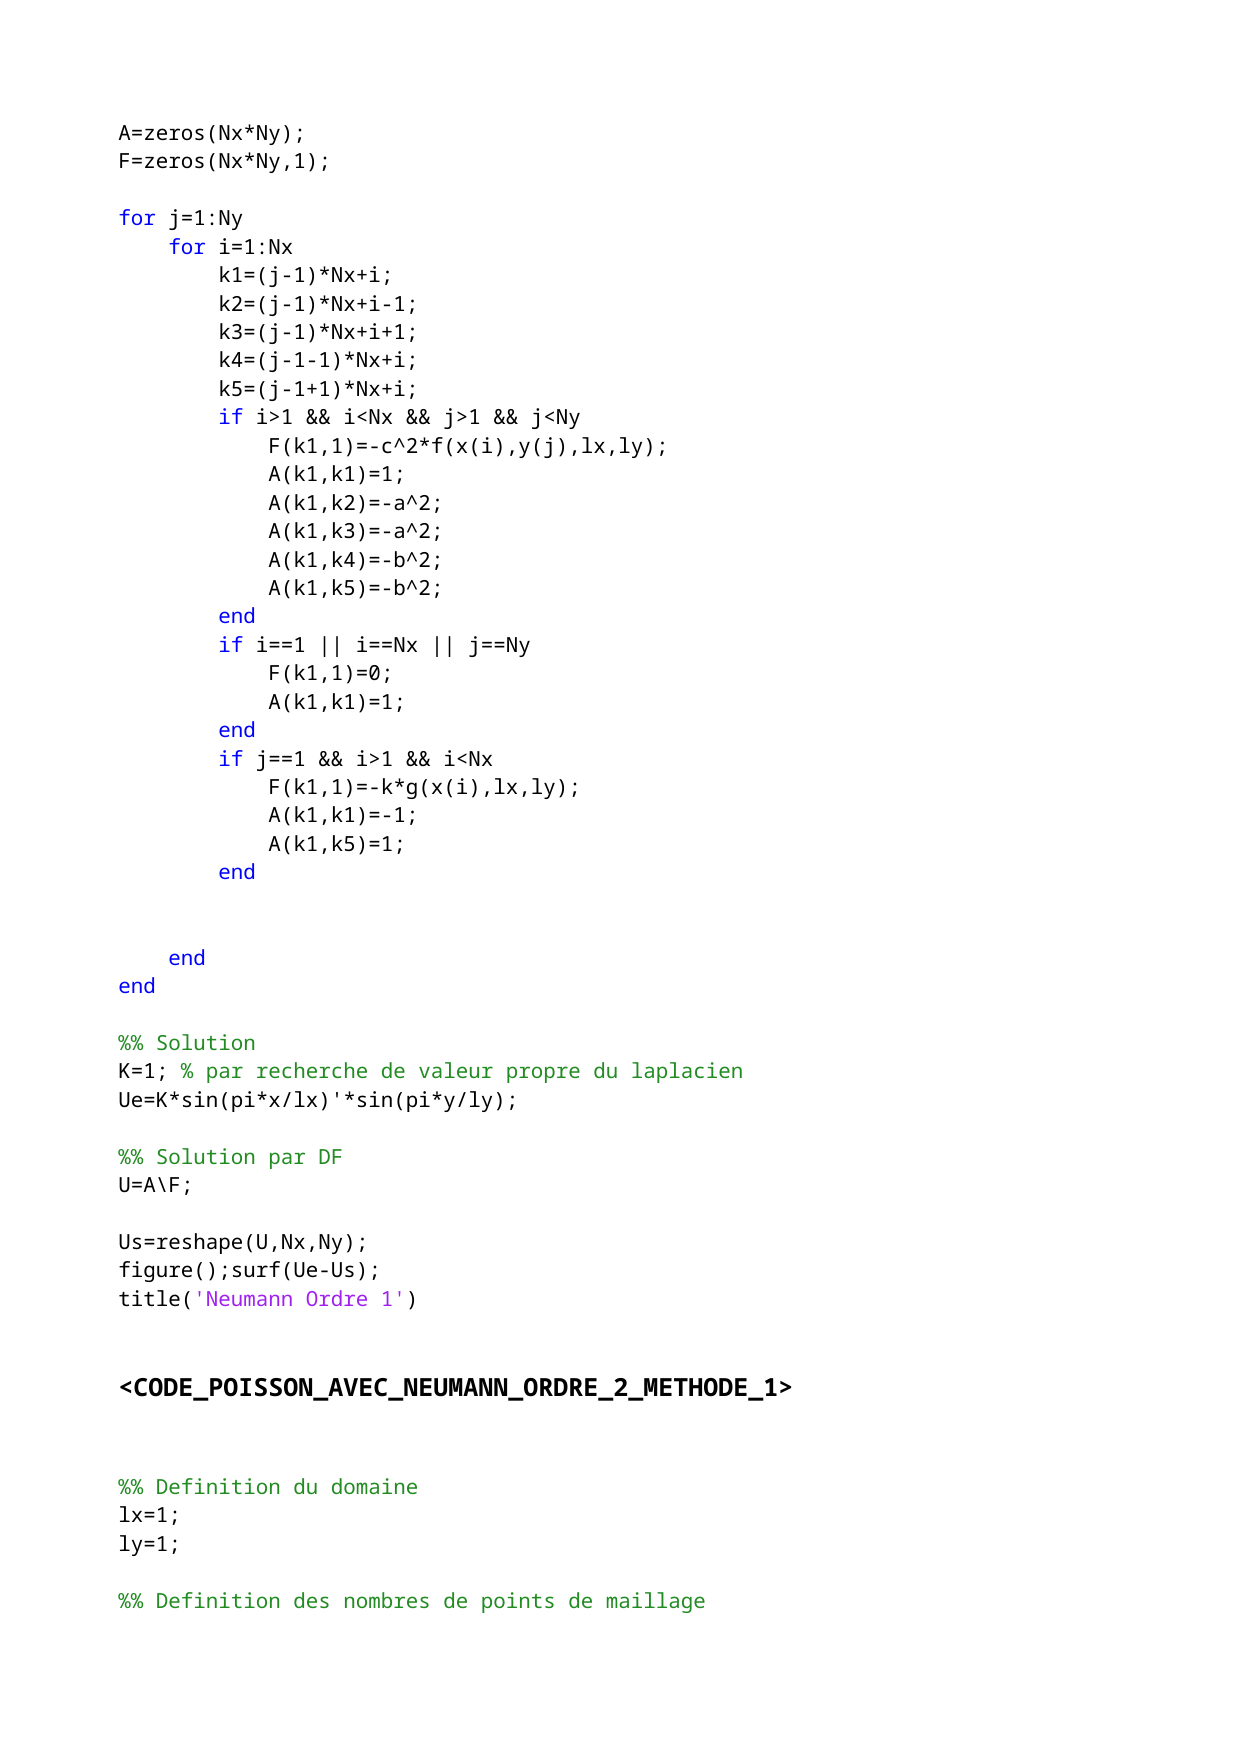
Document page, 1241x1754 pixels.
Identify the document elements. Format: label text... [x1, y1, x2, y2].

text F(k1,1)=-c^2*f(x(i),y(j),lx,ly); [118, 431, 1122, 459]
text F=zeros(Nx*Ny,1); [118, 147, 1122, 175]
text ly=1; [118, 1529, 1122, 1557]
text A(k1,k5)=-b^2; [118, 573, 1122, 602]
text title('Neumann Ordre 1') [118, 1284, 1122, 1312]
text F(k1,1)=0; [118, 658, 1122, 687]
text if i>1 && i<Nx && j>1 && j<Ny [118, 402, 1122, 431]
text U=A\F; [118, 1170, 1122, 1199]
text end [118, 715, 1122, 744]
text A(k1,k1)=-1; [118, 801, 1122, 829]
text end [118, 943, 1122, 971]
text %% Solution [118, 1028, 1122, 1057]
text k4=(j-1-1)*Nx+i; [118, 346, 1122, 374]
text K=1; % par recherche de valeur propre du laplacien [118, 1057, 1122, 1085]
text A(k1,k1)=1; [118, 687, 1122, 715]
text end [118, 971, 1122, 1000]
text for j=1:Ny [118, 203, 1122, 232]
text A(k1,k5)=1; [118, 829, 1122, 857]
text A(k1,k3)=-a^2; [118, 516, 1122, 545]
text %% Definition du domaine [118, 1472, 1122, 1501]
text %% Definition des nombres de points de maillage [118, 1586, 1122, 1614]
text A=zeros(Nx*Ny); [118, 118, 1122, 147]
text end [118, 602, 1122, 630]
text k5=(j-1+1)*Nx+i; [118, 374, 1122, 402]
text A(k1,k2)=-a^2; [118, 488, 1122, 516]
text F(k1,1)=-k*g(x(i),lx,ly); [118, 772, 1122, 801]
text if j==1 && i>1 && i<Nx [118, 744, 1122, 772]
text for i=1:Nx [118, 232, 1122, 260]
text Ue=K*sin(pi*x/lx)'*sin(pi*y/ly); [118, 1085, 1122, 1113]
text if i==1 || i==Nx || j==Ny [118, 630, 1122, 658]
text end [118, 857, 1122, 886]
text <CODE_POISSON_AVEC_NEUMANN_ORDRE_2_METHODE_1> [118, 1370, 1122, 1404]
text A(k1,k4)=-b^2; [118, 545, 1122, 573]
text k1=(j-1)*Nx+i; [118, 260, 1122, 289]
text k2=(j-1)*Nx+i-1; [118, 289, 1122, 317]
text figure();surf(Ue-Us); [118, 1256, 1122, 1284]
text k3=(j-1)*Nx+i+1; [118, 317, 1122, 346]
text lx=1; [118, 1501, 1122, 1529]
text Us=reshape(U,Nx,Ny); [118, 1227, 1122, 1256]
text A(k1,k1)=1; [118, 459, 1122, 488]
text %% Solution par DF [118, 1142, 1122, 1170]
